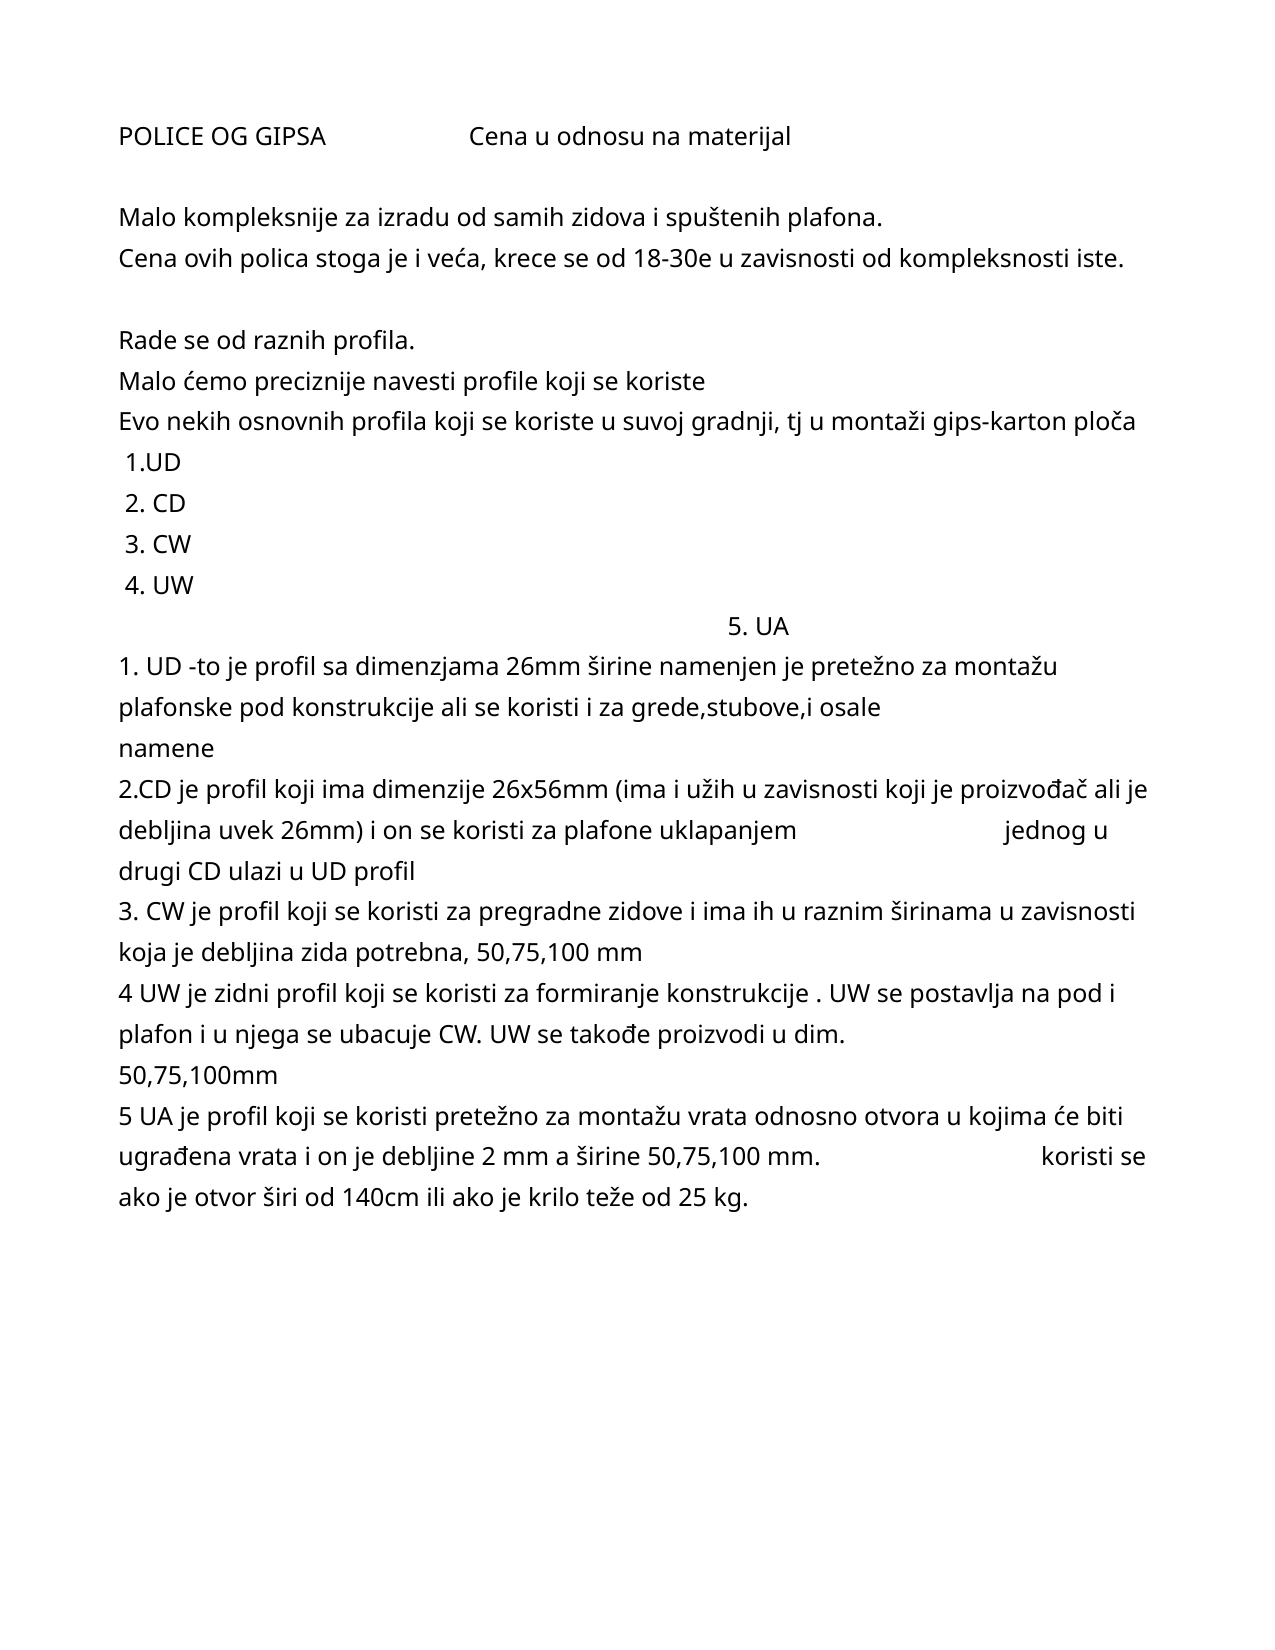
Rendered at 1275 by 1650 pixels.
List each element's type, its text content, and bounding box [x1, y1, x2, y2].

text 3. CW je profil koji se koristi za pregradne zidove i ima ih u raznim širinama u zavisnosti koja je debljina zida potrebna, 50,75,100 mm [118, 894, 1157, 969]
text Malo ćemo preciznije navesti profile koji se koriste [118, 363, 1157, 397]
text POLICE OG GIPSA Cena u odnosu na materijal [118, 118, 1157, 152]
text 3. CW [118, 526, 1157, 561]
text Malo kompleksnije za izradu od samih zidova i spuštenih plafona. [118, 200, 1157, 234]
text 4. UW [118, 567, 1157, 601]
text 2. CD [118, 486, 1157, 520]
text Evo nekih osnovnih profila koji se koriste u suvoj gradnji, tj u montaži gips-karton ploča [118, 404, 1157, 438]
text 1.UD [118, 445, 1157, 479]
text 5 UA je profil koji se koristi pretežno za montažu vrata odnosno otvora u kojima će biti ugrađena vrata i on je debljine 2 mm a širine 50,75,100 mm. koristi se ako je otvor širi od 140cm ili ako je krilo teže od 25 kg. [118, 1098, 1157, 1214]
text 2.CD je profil koji ima dimenzije 26x56mm (ima i užih u zavisnosti koji je proizvođač ali je debljina uvek 26mm) i on se koristi za plafone uklapanjem jednog u drugi CD ulazi u UD profil [118, 771, 1157, 887]
text 4 UW je zidni profil koji se koristi za formiranje konstrukcije . UW se postavlja na pod i plafon i u njega se ubacuje CW. UW se takođe proizvodi u dim. 50,75,100mm [118, 976, 1157, 1091]
text 1. UD -to je profil sa dimenzjama 26mm širine namenjen je pretežno za montažu plafonske pod konstrukcije ali se koristi i za grede,stubove,i osale namene [118, 649, 1157, 765]
text 5. UA [118, 608, 1157, 642]
text Cena ovih polica stoga je i veća, krece se od 18-30e u zavisnosti od kompleksnosti iste. [118, 241, 1157, 275]
text Rade se od raznih profila. [118, 322, 1157, 356]
